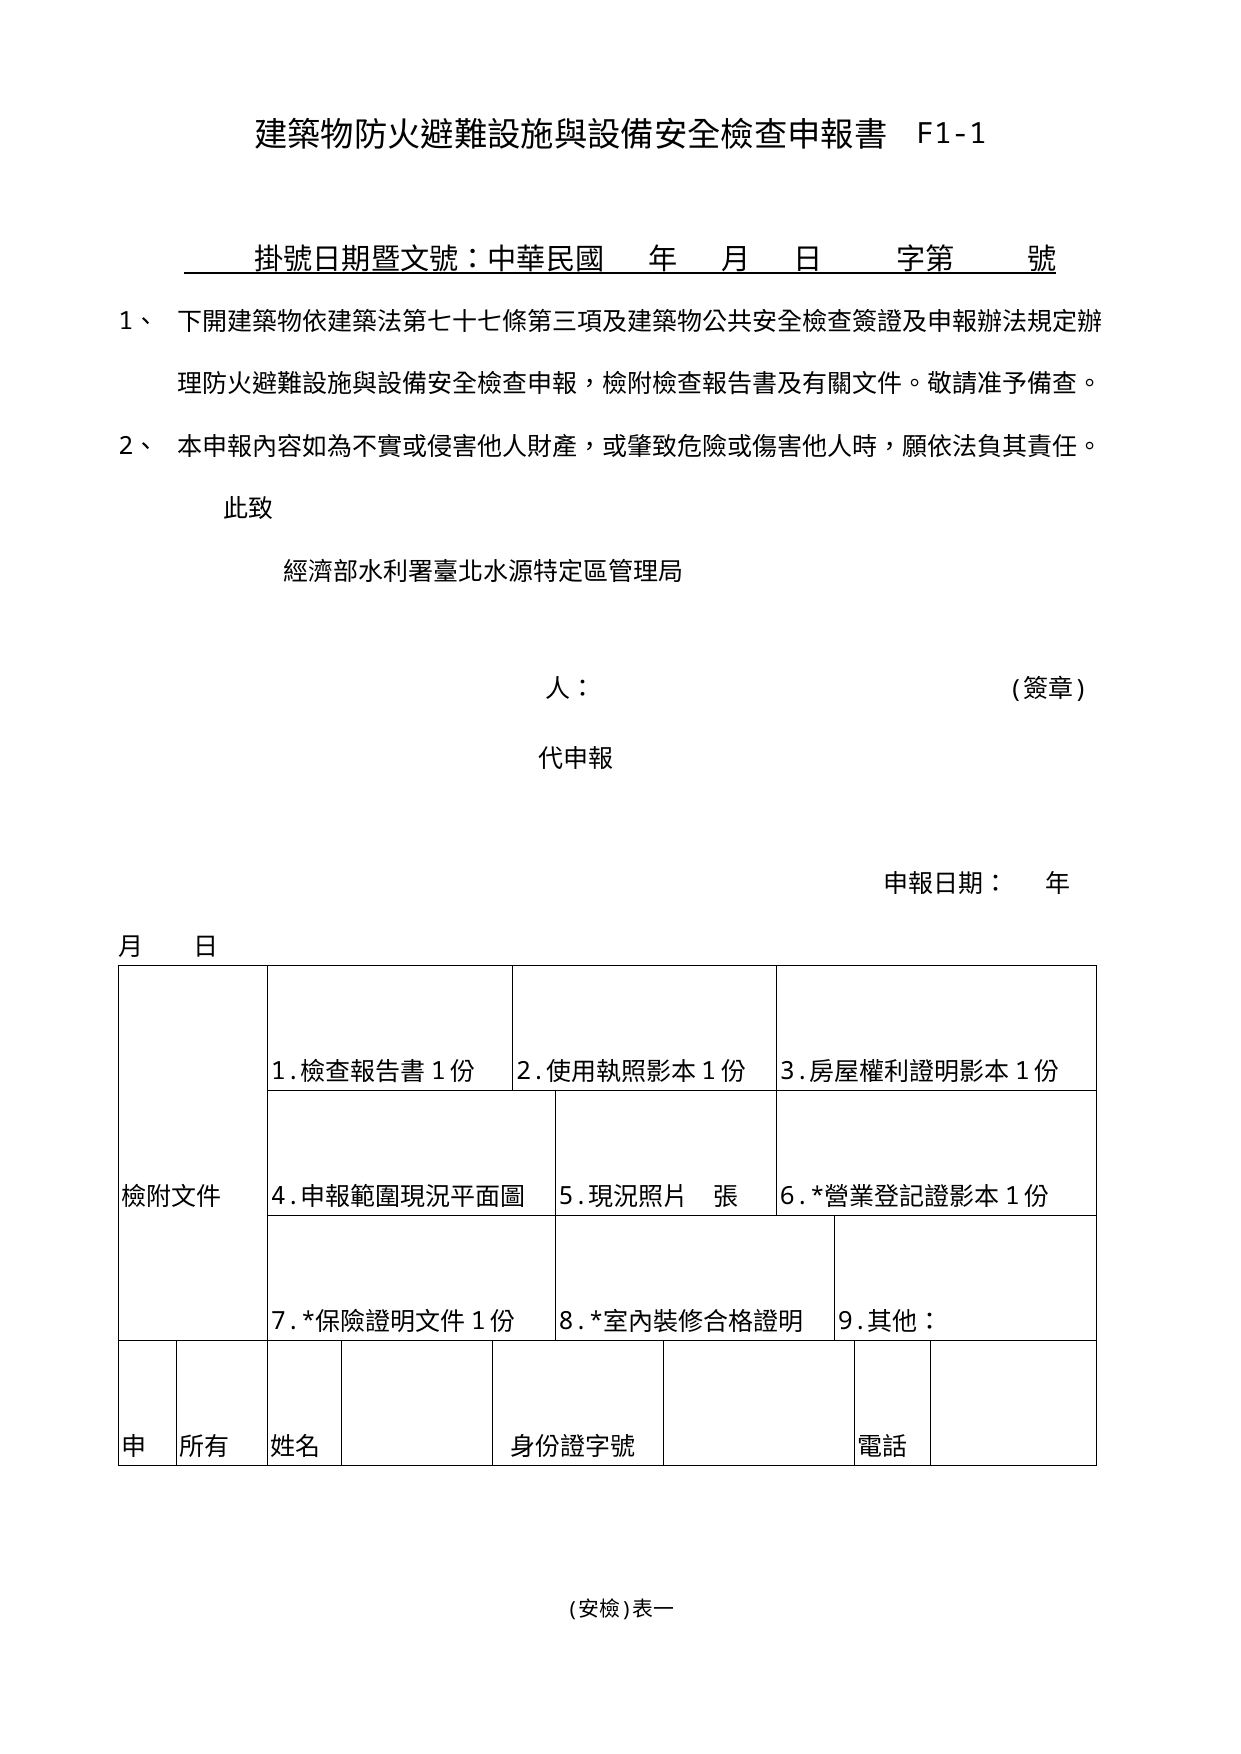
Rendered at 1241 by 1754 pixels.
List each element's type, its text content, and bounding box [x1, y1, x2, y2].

text 此致 [118, 465, 1122, 528]
table_cell 身份證字號 [493, 1341, 663, 1465]
list 本申報內容如為不實或侵害他人財產，或肇致危險或傷害他人時，願依法負其責任。 [118, 403, 1122, 465]
text 掛號日期暨文號：中華民國 年 月 日 字第 號 [118, 215, 1122, 278]
table_cell 姓名 [268, 1341, 341, 1465]
list 下開建築物依建築法第七十七條第三項及建築物公共安全檢查簽證及申報辦法規定辦理防火避難設施與設備安全檢查申報，檢附檢查報告書及有關文件。敬請准予備查。 [118, 278, 1122, 403]
table_cell 電話 [855, 1341, 930, 1465]
table_header 3.房屋權利證明影本1份 [777, 966, 1096, 1090]
table_cell 4.申報範圍現況平面圖 [268, 1091, 555, 1215]
table_cell 5.現況照片 張 [556, 1091, 776, 1215]
table_cell 所有 [177, 1341, 267, 1465]
text 人： (簽章) [546, 668, 1116, 704]
table_header 2.使用執照影本1份 [513, 966, 776, 1090]
table_cell 9.其他： [835, 1216, 1096, 1340]
table_header 檢附文件 [119, 966, 267, 1340]
table_cell 6.*營業登記證影本1份 [777, 1091, 1096, 1215]
table_header 1.檢查報告書1份 [268, 966, 512, 1090]
table_cell 申 [119, 1341, 176, 1465]
text 經濟部水利署臺北水源特定區管理局 [118, 528, 1122, 590]
table_cell [342, 1341, 492, 1465]
text 申報日期： 年 月 日 [118, 840, 1122, 965]
table_cell [664, 1341, 854, 1465]
table_cell 7.*保險證明文件1份 [268, 1216, 555, 1340]
text 建築物防火避難設施與設備安全檢查申報書 F1-1 [118, 90, 1122, 153]
text 代申報 [118, 715, 1122, 778]
table_cell 8.*室內裝修合格證明 [556, 1216, 834, 1340]
table_cell [931, 1341, 1096, 1465]
text 申 報 [118, 653, 1131, 715]
